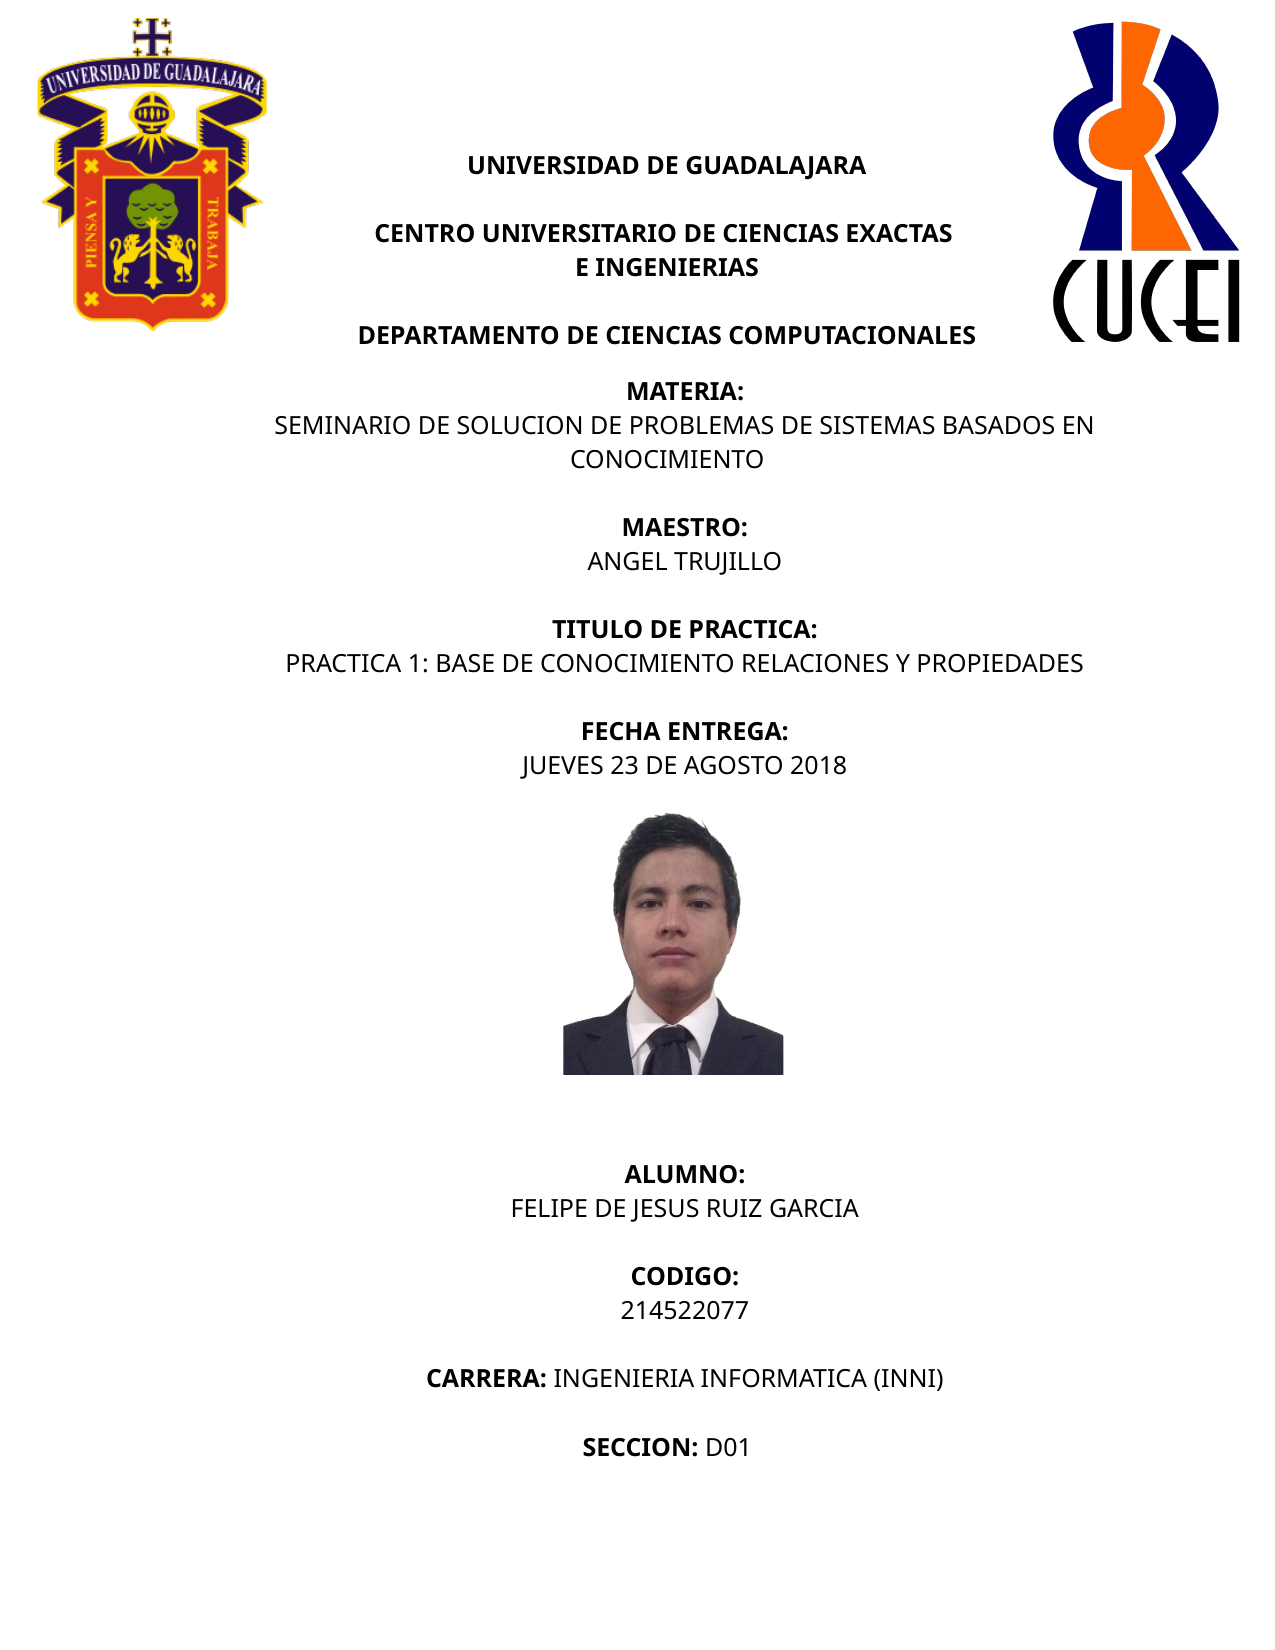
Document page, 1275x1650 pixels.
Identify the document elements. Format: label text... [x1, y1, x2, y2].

text JUEVES 23 DE AGOSTO 2018 [177, 748, 1157, 782]
picture [563, 785, 784, 1075]
text FELIPE DE JESUS RUIZ GARCIA [177, 1191, 1157, 1225]
text ANGEL TRUJILLO [177, 544, 1157, 578]
text DEPARTAMENTO DE CIENCIAS COMPUTACIONALES [177, 318, 1157, 352]
text PRACTICA 1: BASE DE CONOCIMIENTO RELACIONES Y PROPIEDADES [177, 646, 1157, 680]
text 214522077 [177, 1293, 1157, 1327]
text CENTRO UNIVERSITARIO DE CIENCIAS EXACTAS [267, 216, 1031, 250]
text CARRERA: INGENIERIA INFORMATICA (INNI) [177, 1361, 1157, 1395]
text SECCION: D01 [177, 1395, 1157, 1463]
text CODIGO: [177, 1259, 1157, 1293]
text MAESTRO: [177, 509, 1157, 544]
text TITULO DE PRACTICA: [177, 612, 1157, 646]
text FECHA ENTREGA: [177, 714, 1157, 748]
picture [1031, 20, 1261, 345]
text SEMINARIO DE SOLUCION DE PROBLEMAS DE SISTEMAS BASADOS EN CONOCIMIENTO [177, 407, 1157, 476]
text E INGENIERIAS [267, 250, 1031, 284]
picture [37, 18, 267, 331]
text ALUMNO: [177, 1157, 1157, 1191]
text UNIVERSIDAD DE GUADALAJARA [267, 148, 1031, 182]
text MATERIA: [177, 373, 1157, 407]
